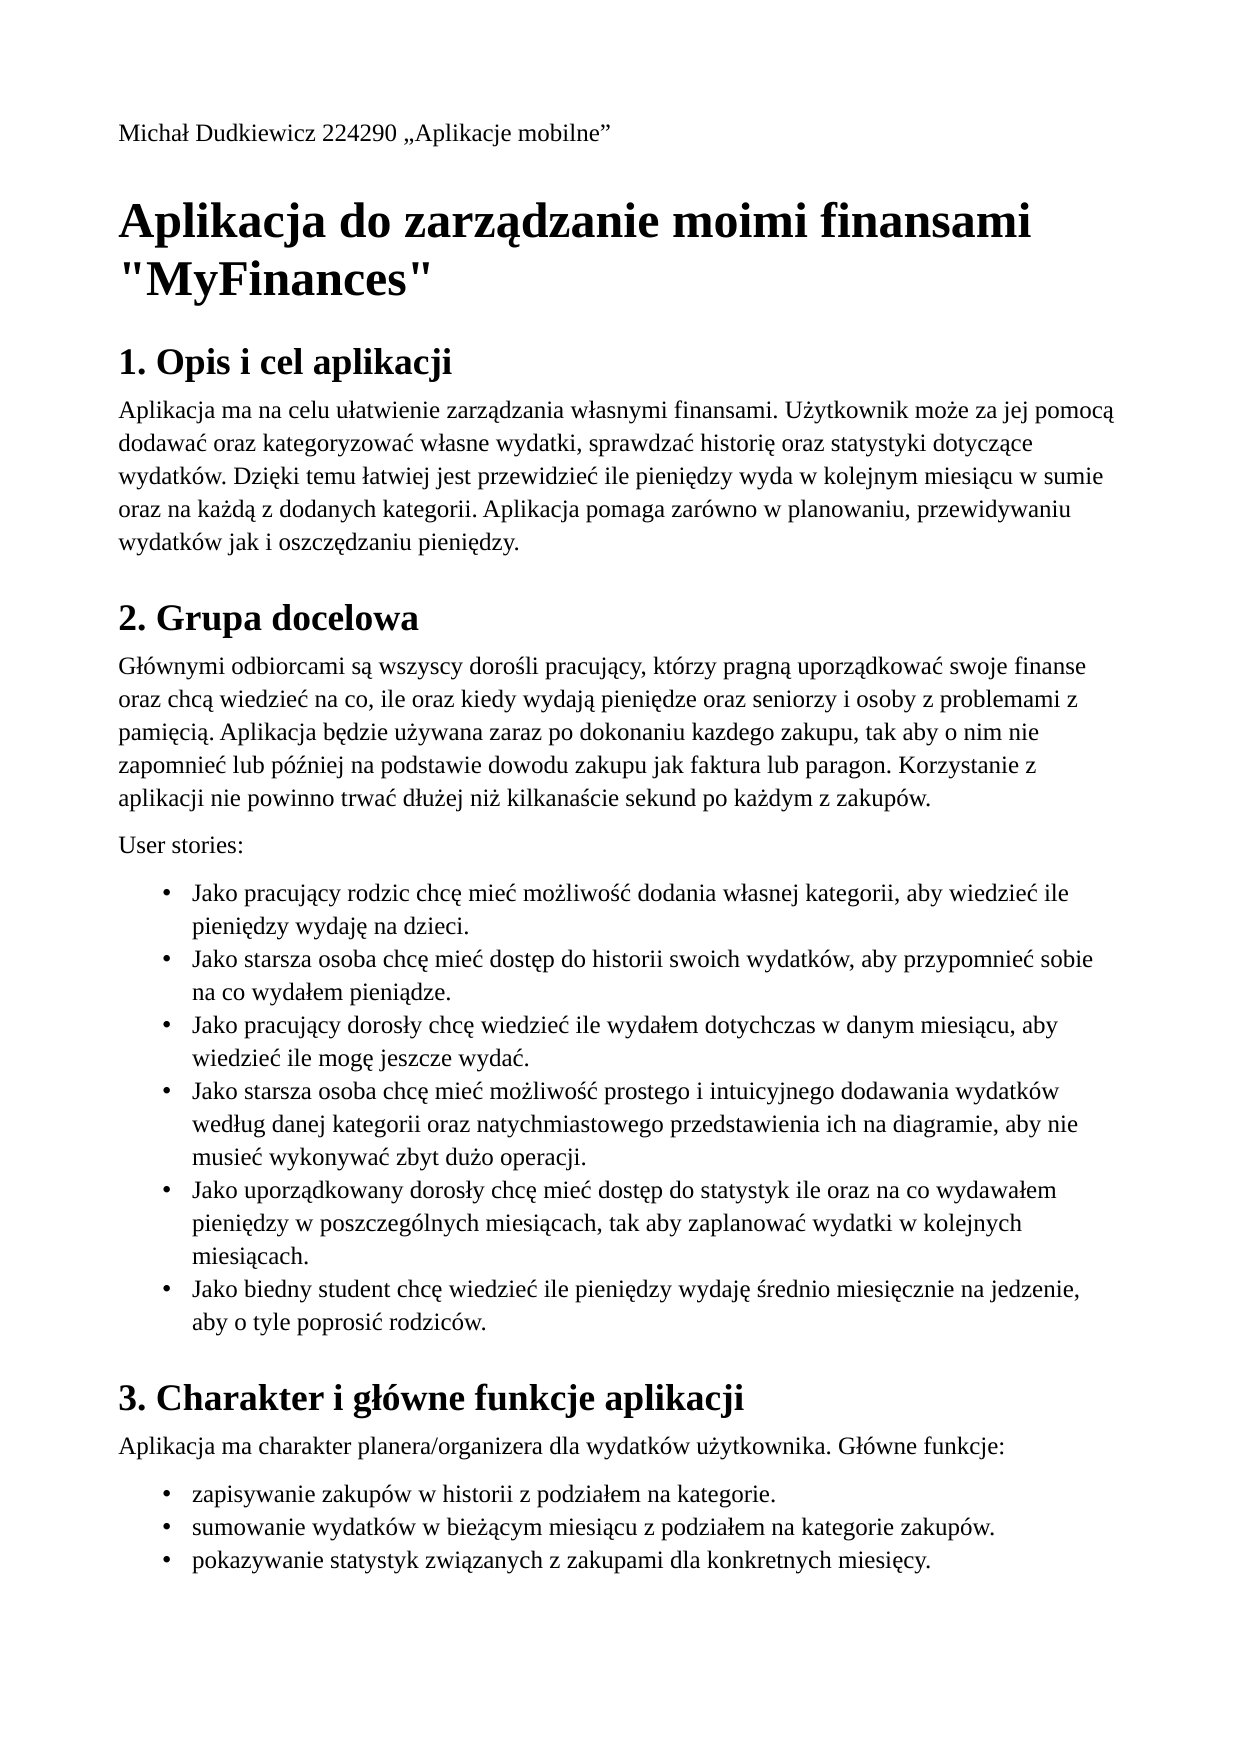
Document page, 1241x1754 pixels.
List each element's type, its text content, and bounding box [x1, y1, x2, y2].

list Jako uporządkowany dorosły chcę mieć dostęp do statystyk ile oraz na co wydawałem pieniędzy w poszczególnych miesiącach, tak aby zaplanować wydatki w kolejnych miesiącach. [162, 1175, 1122, 1270]
subtitle 3. Charakter i główne funkcje aplikacji [118, 1376, 1122, 1419]
text Aplikacja ma na celu ułatwienie zarządzania własnymi finansami. Użytkownik może za jej pomocą dodawać oraz kategoryzować własne wydatki, sprawdzać historię oraz statystyki dotyczące wydatków. Dzięki temu łatwiej jest przewidzieć ile pieniędzy wyda w kolejnym miesiącu w sumie oraz na każdą z dodanych kategorii. Aplikacja pomaga zarówno w planowaniu, przewidywaniu wydatków jak i oszczędzaniu pieniędzy. [118, 395, 1122, 556]
list pokazywanie statystyk związanych z zakupami dla konkretnych miesięcy. [162, 1545, 1122, 1574]
subtitle Aplikacja do zarządzanie moimi finansami "MyFinances" [118, 191, 1122, 306]
list Jako starsza osoba chcę mieć możliwość prostego i intuicyjnego dodawania wydatków według danej kategorii oraz natychmiastowego przedstawienia ich na diagramie, aby nie musieć wykonywać zbyt dużo operacji. [162, 1076, 1122, 1171]
text Głównymi odbiorcami są wszyscy dorośli pracujący, którzy pragną uporządkować swoje finanse oraz chcą wiedzieć na co, ile oraz kiedy wydają pieniędze oraz seniorzy i osoby z problemami z pamięcią. Aplikacja będzie używana zaraz po dokonaniu kazdego zakupu, tak aby o nim nie zapomnieć lub później na podstawie dowodu zakupu jak faktura lub paragon. Korzystanie z aplikacji nie powinno trwać dłużej niż kilkanaście sekund po każdym z zakupów. [118, 651, 1122, 812]
list zapisywanie zakupów w historii z podziałem na kategorie. [162, 1479, 1122, 1508]
text Michał Dudkiewicz 224290 „Aplikacje mobilne” [118, 118, 1122, 147]
list Jako pracujący dorosły chcę wiedzieć ile wydałem dotychczas w danym miesiącu, aby wiedzieć ile mogę jeszcze wydać. [162, 1010, 1122, 1072]
list Jako biedny student chcę wiedzieć ile pieniędzy wydaję średnio miesięcznie na jedzenie, aby o tyle poprosić rodziców. [162, 1274, 1122, 1336]
subtitle 1. Opis i cel aplikacji [118, 339, 1122, 382]
text User stories: [118, 831, 1122, 859]
subtitle 2. Grupa docelowa [118, 595, 1122, 638]
list Jako pracujący rodzic chcę mieć możliwość dodania własnej kategorii, aby wiedzieć ile pieniędzy wydaję na dzieci. [162, 878, 1122, 940]
list sumowanie wydatków w bieżącym miesiącu z podziałem na kategorie zakupów. [162, 1512, 1122, 1541]
text Aplikacja ma charakter planera/organizera dla wydatków użytkownika. Główne funkcje: [118, 1431, 1122, 1460]
list Jako starsza osoba chcę mieć dostęp do historii swoich wydatków, aby przypomnieć sobie na co wydałem pieniądze. [162, 944, 1122, 1006]
